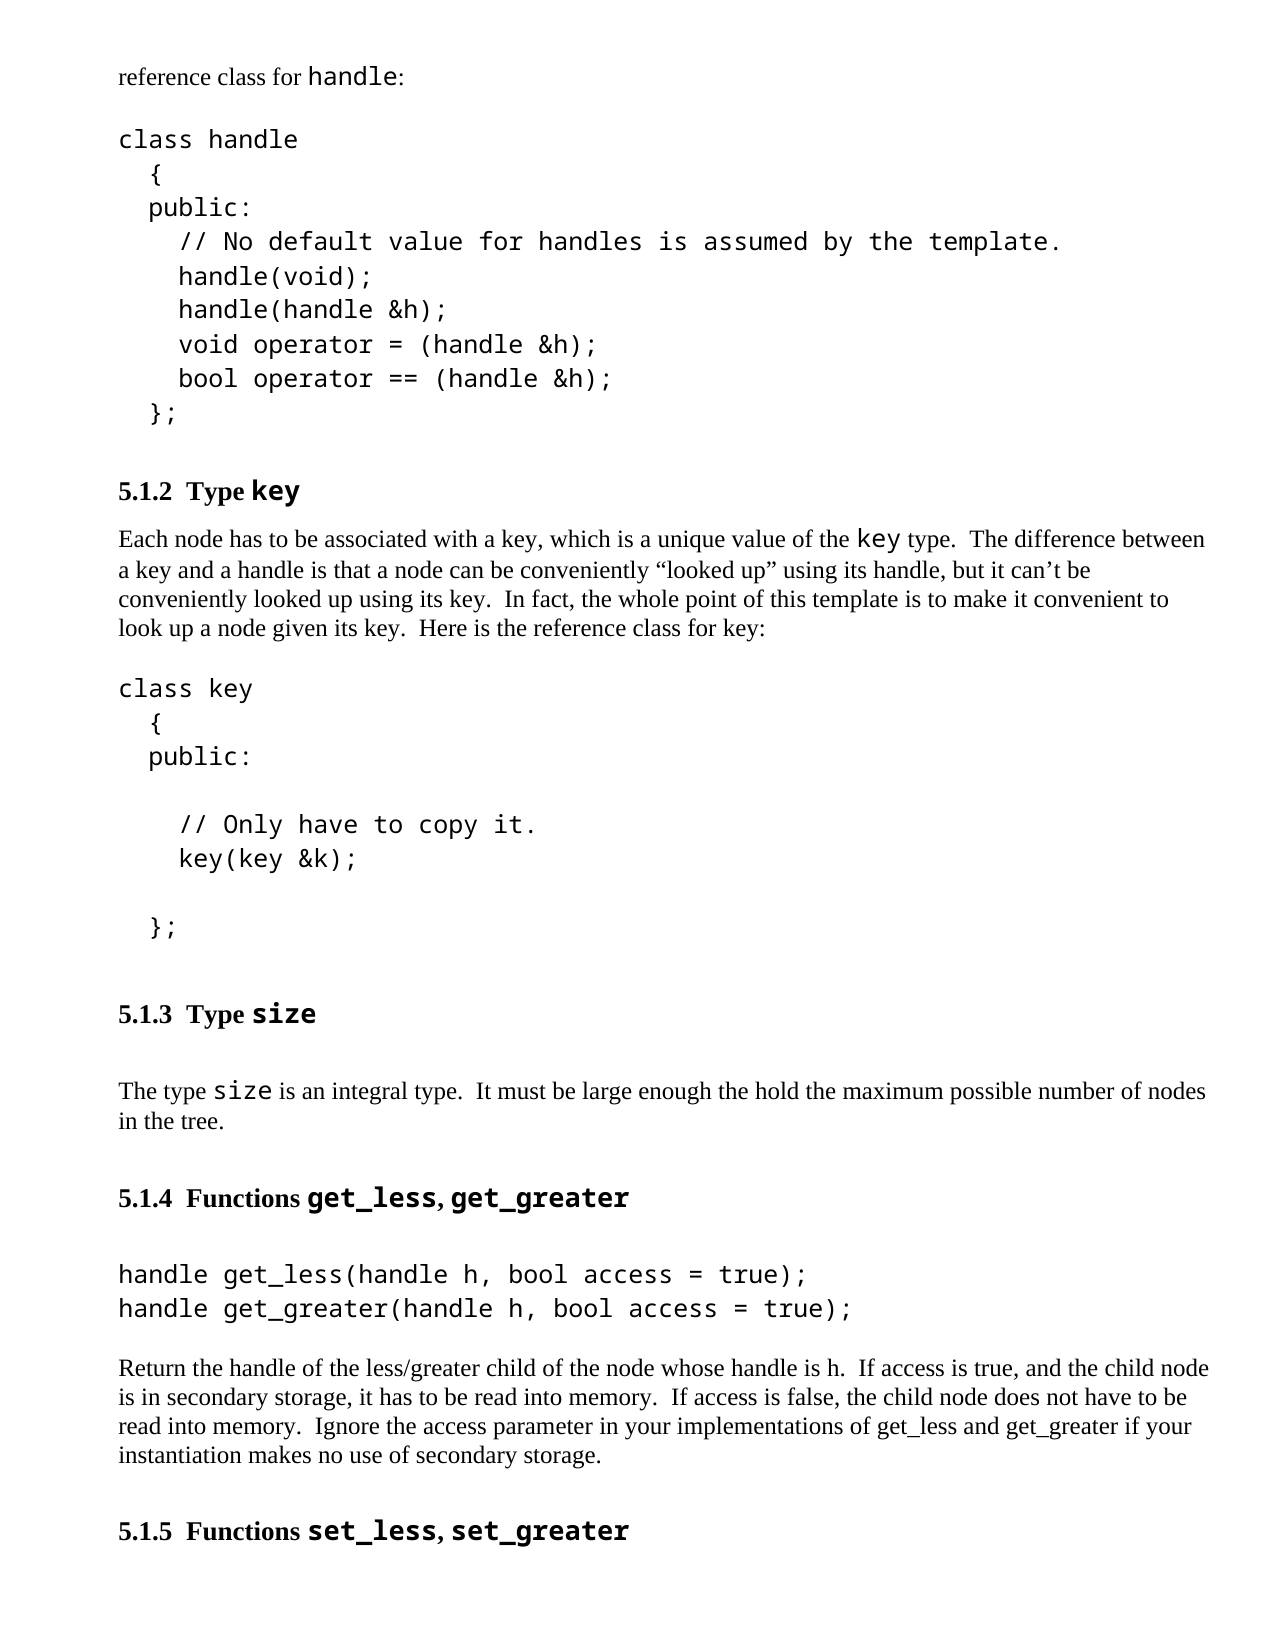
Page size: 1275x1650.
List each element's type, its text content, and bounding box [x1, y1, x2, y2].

text public: [118, 738, 1216, 772]
text }; [118, 909, 1216, 943]
text handle get_less(handle h, bool access = true); [118, 1257, 1216, 1291]
text bool operator == (handle &h); [118, 360, 1216, 394]
text handle(handle &h); [118, 292, 1216, 326]
subtitle 5.1.4 Functions get_less, get_greater [118, 1178, 1216, 1215]
text handle(void); [118, 258, 1216, 292]
text Return the handle of the less/greater child of the node whose handle is h. If access is true, and the child node is in secondary storage, it has to be read into memory. If access is false, the child node does not have to be read into memory. Ignore the access parameter in your implementations of get_less and get_greater if your instantiation makes no use of secondary storage. [118, 1353, 1216, 1468]
text Each node has to be associated with a key, which is a unique value of the key type. The difference between a key and a handle is that a node can be conveniently “looked up” using its handle, but it can’t be conveniently looked up using its key. In fact, the whole point of this template is to make it convenient to look up a node given its key. Here is the reference class for key: [118, 521, 1216, 641]
text class key [118, 670, 1216, 704]
subtitle 5.1.2 Type key [118, 472, 1216, 509]
text // No default value for handles is assumed by the template. [118, 224, 1216, 258]
text The type size is an integral type. It must be large enough the hold the maximum possible number of nodes in the tree. [118, 1072, 1216, 1135]
text key(key &k); [118, 841, 1216, 874]
text { [118, 704, 1216, 738]
text { [118, 156, 1216, 190]
subtitle 5.1.3 Type size [118, 994, 1216, 1031]
text // Only have to copy it. [118, 806, 1216, 841]
subtitle 5.1.5 Functions set_less, set_greater [118, 1512, 1216, 1549]
text handle get_greater(handle h, bool access = true); [118, 1291, 1216, 1325]
text reference class for handle: [118, 59, 1216, 93]
text public: [118, 190, 1216, 224]
text }; [118, 394, 1216, 428]
text void operator = (handle &h); [118, 326, 1216, 360]
text class handle [118, 122, 1216, 156]
